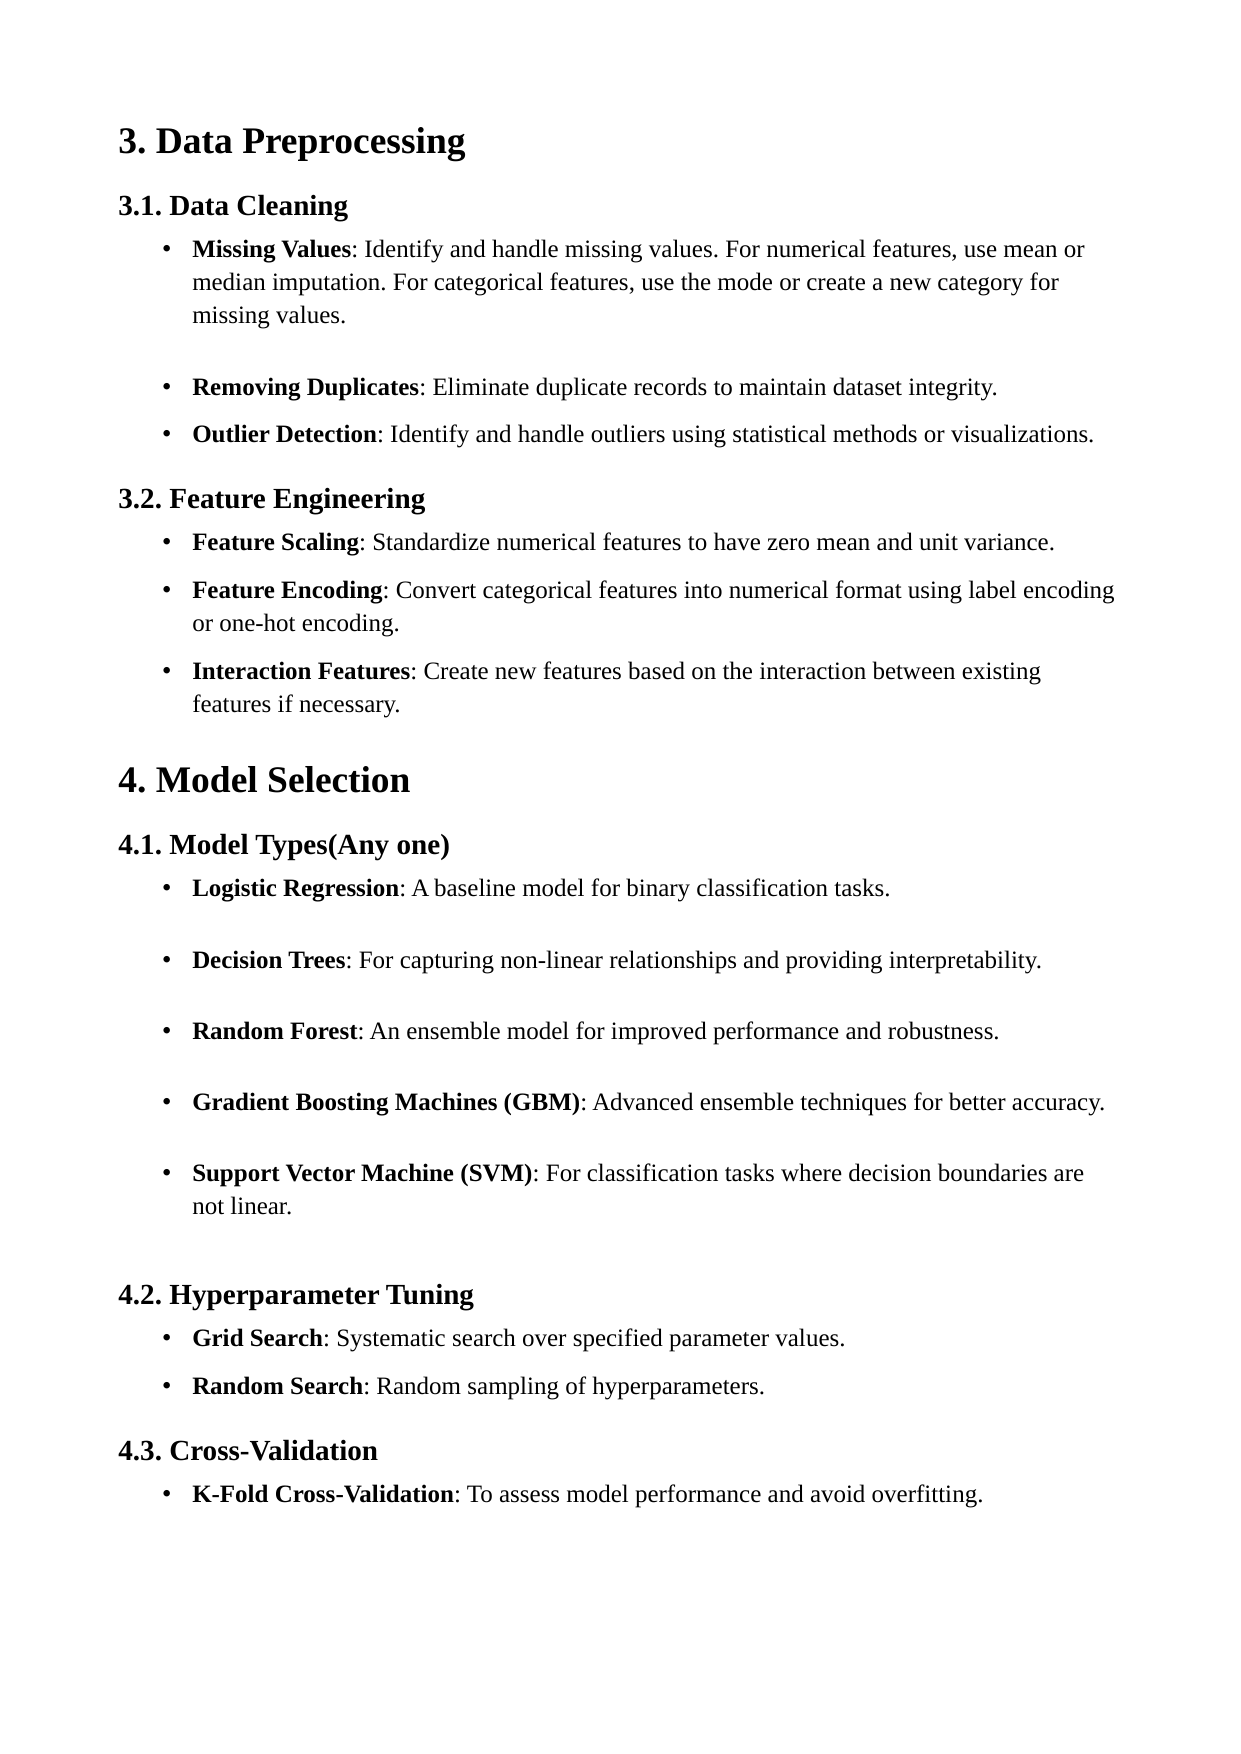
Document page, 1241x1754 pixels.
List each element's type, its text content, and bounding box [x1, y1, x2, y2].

list K-Fold Cross-Validation: To assess model performance and avoid overfitting. [162, 1479, 1122, 1508]
list Grid Search: Systematic search over specified parameter values. [162, 1323, 1122, 1352]
list Random Forest: An ensemble model for improved performance and robustness. [162, 1016, 1122, 1045]
list Logistic Regression: A baseline model for binary classification tasks. [162, 873, 1122, 902]
subtitle 4.3. Cross-Validation [118, 1433, 1122, 1467]
list Support Vector Machine (SVM): For classification tasks where decision boundaries are not linear. [162, 1158, 1122, 1220]
list Decision Trees: For capturing non-linear relationships and providing interpretability. [162, 945, 1122, 973]
list Missing Values: Identify and handle missing values. For numerical features, use mean or median imputation. For categorical features, use the mode or create a new category for missing values. [162, 234, 1122, 329]
subtitle 4. Model Selection [118, 757, 1122, 800]
subtitle 3.2. Feature Engineering [118, 481, 1122, 515]
list Random Search: Random sampling of hyperparameters. [162, 1371, 1122, 1400]
list Feature Scaling: Standardize numerical features to have zero mean and unit variance. [162, 527, 1122, 556]
list Removing Duplicates: Eliminate duplicate records to maintain dataset integrity. [162, 372, 1122, 400]
subtitle 4.2. Hyperparameter Tuning [118, 1277, 1122, 1311]
list Outlier Detection: Identify and handle outliers using statistical methods or visualizations. [162, 419, 1122, 448]
subtitle 4.1. Model Types(Any one) [118, 827, 1122, 861]
list Interaction Features: Create new features based on the interaction between existing features if necessary. [162, 656, 1122, 717]
subtitle 3.1. Data Cleaning [118, 188, 1122, 222]
list Gradient Boosting Machines (GBM): Advanced ensemble techniques for better accuracy. [162, 1087, 1122, 1116]
subtitle 3. Data Preprocessing [118, 118, 1122, 161]
list Feature Encoding: Convert categorical features into numerical format using label encoding or one-hot encoding. [162, 575, 1122, 637]
